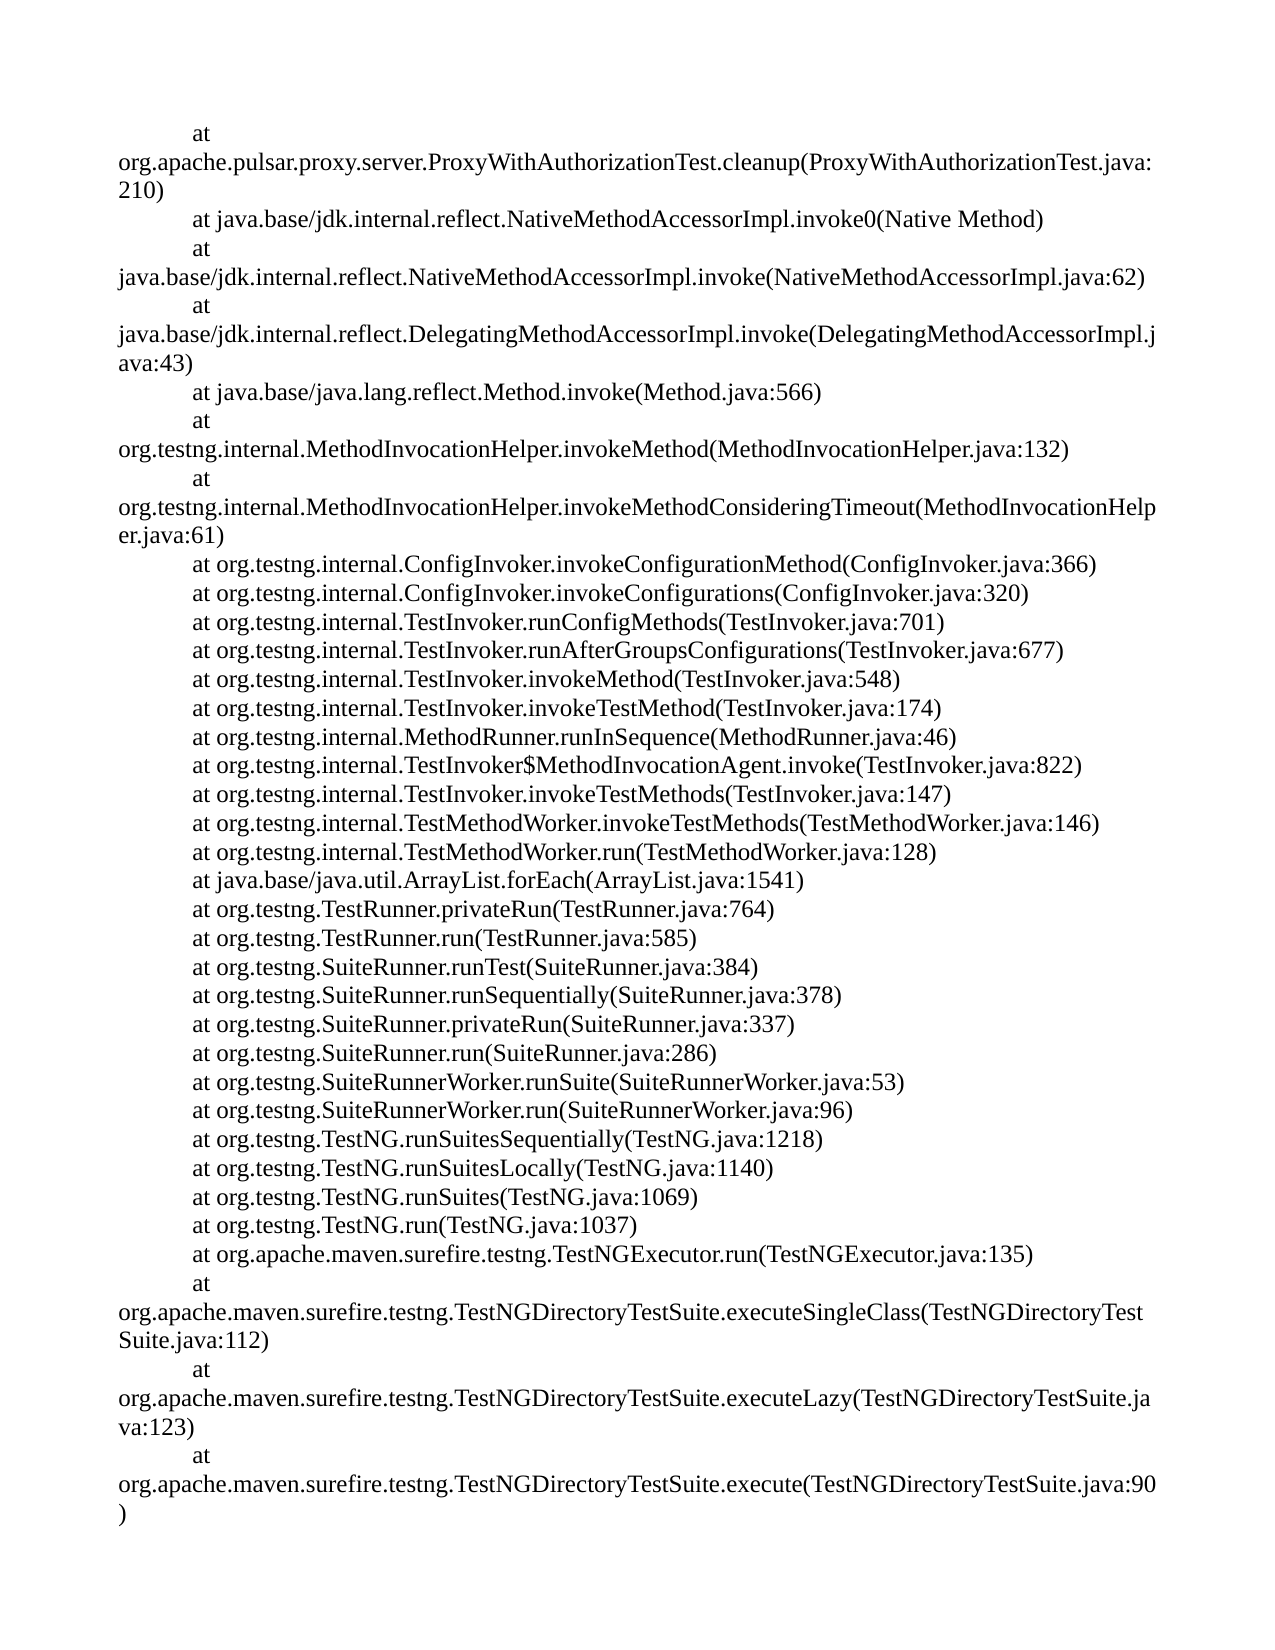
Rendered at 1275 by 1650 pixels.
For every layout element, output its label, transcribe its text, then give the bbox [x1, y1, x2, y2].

text at java.base/java.util.ArrayList.forEach(ArrayList.java:1541) [118, 866, 1157, 894]
text at org.testng.TestNG.runSuitesLocally(TestNG.java:1140) [118, 1153, 1157, 1182]
text at org.testng.internal.MethodRunner.runInSequence(MethodRunner.java:46) [118, 722, 1157, 751]
text at org.testng.SuiteRunnerWorker.run(SuiteRunnerWorker.java:96) [118, 1096, 1157, 1124]
text at org.testng.SuiteRunner.runTest(SuiteRunner.java:384) [118, 952, 1157, 981]
text at java.base/jdk.internal.reflect.DelegatingMethodAccessorImpl.invoke(DelegatingMethodAccessorImpl.java:43) [118, 291, 1157, 377]
text at org.apache.maven.surefire.testng.TestNGDirectoryTestSuite.executeLazy(TestNGDirectoryTestSuite.java:123) [118, 1354, 1157, 1441]
text at java.base/jdk.internal.reflect.NativeMethodAccessorImpl.invoke(NativeMethodAccessorImpl.java:62) [118, 233, 1157, 291]
text at org.testng.TestRunner.privateRun(TestRunner.java:764) [118, 894, 1157, 923]
text at org.testng.TestNG.run(TestNG.java:1037) [118, 1211, 1157, 1239]
text at org.testng.SuiteRunner.runSequentially(SuiteRunner.java:378) [118, 981, 1157, 1009]
text at org.testng.internal.TestInvoker.runConfigMethods(TestInvoker.java:701) [118, 607, 1157, 636]
text at org.apache.maven.surefire.testng.TestNGDirectoryTestSuite.executeSingleClass(TestNGDirectoryTestSuite.java:112) [118, 1268, 1157, 1354]
text at org.testng.TestRunner.run(TestRunner.java:585) [118, 923, 1157, 952]
text at java.base/java.lang.reflect.Method.invoke(Method.java:566) [118, 377, 1157, 406]
text at org.testng.internal.TestInvoker$MethodInvocationAgent.invoke(TestInvoker.java:822) [118, 751, 1157, 779]
text at org.testng.internal.MethodInvocationHelper.invokeMethod(MethodInvocationHelper.java:132) [118, 406, 1157, 463]
text at org.testng.TestNG.runSuitesSequentially(TestNG.java:1218) [118, 1124, 1157, 1153]
text at org.testng.internal.TestInvoker.invokeMethod(TestInvoker.java:548) [118, 664, 1157, 693]
text at org.testng.internal.ConfigInvoker.invokeConfigurationMethod(ConfigInvoker.java:366) [118, 549, 1157, 578]
text at org.testng.internal.TestInvoker.invokeTestMethods(TestInvoker.java:147) [118, 779, 1157, 808]
text at org.testng.internal.MethodInvocationHelper.invokeMethodConsideringTimeout(MethodInvocationHelper.java:61) [118, 463, 1157, 549]
text at org.testng.internal.TestInvoker.invokeTestMethod(TestInvoker.java:174) [118, 693, 1157, 722]
text at org.testng.internal.TestMethodWorker.invokeTestMethods(TestMethodWorker.java:146) [118, 808, 1157, 837]
text at org.testng.SuiteRunner.privateRun(SuiteRunner.java:337) [118, 1009, 1157, 1038]
text at org.testng.internal.ConfigInvoker.invokeConfigurations(ConfigInvoker.java:320) [118, 578, 1157, 607]
text at org.apache.maven.surefire.testng.TestNGExecutor.run(TestNGExecutor.java:135) [118, 1239, 1157, 1268]
text at org.apache.pulsar.proxy.server.ProxyWithAuthorizationTest.cleanup(ProxyWithAuthorizationTest.java:210) [118, 118, 1157, 204]
text at org.testng.internal.TestMethodWorker.run(TestMethodWorker.java:128) [118, 837, 1157, 866]
text at org.testng.internal.TestInvoker.runAfterGroupsConfigurations(TestInvoker.java:677) [118, 636, 1157, 664]
text at org.testng.SuiteRunnerWorker.runSuite(SuiteRunnerWorker.java:53) [118, 1067, 1157, 1096]
text at org.apache.maven.surefire.testng.TestNGDirectoryTestSuite.execute(TestNGDirectoryTestSuite.java:90) [118, 1441, 1157, 1527]
text at java.base/jdk.internal.reflect.NativeMethodAccessorImpl.invoke0(Native Method) [118, 204, 1157, 233]
text at org.testng.TestNG.runSuites(TestNG.java:1069) [118, 1182, 1157, 1211]
text at org.testng.SuiteRunner.run(SuiteRunner.java:286) [118, 1038, 1157, 1067]
